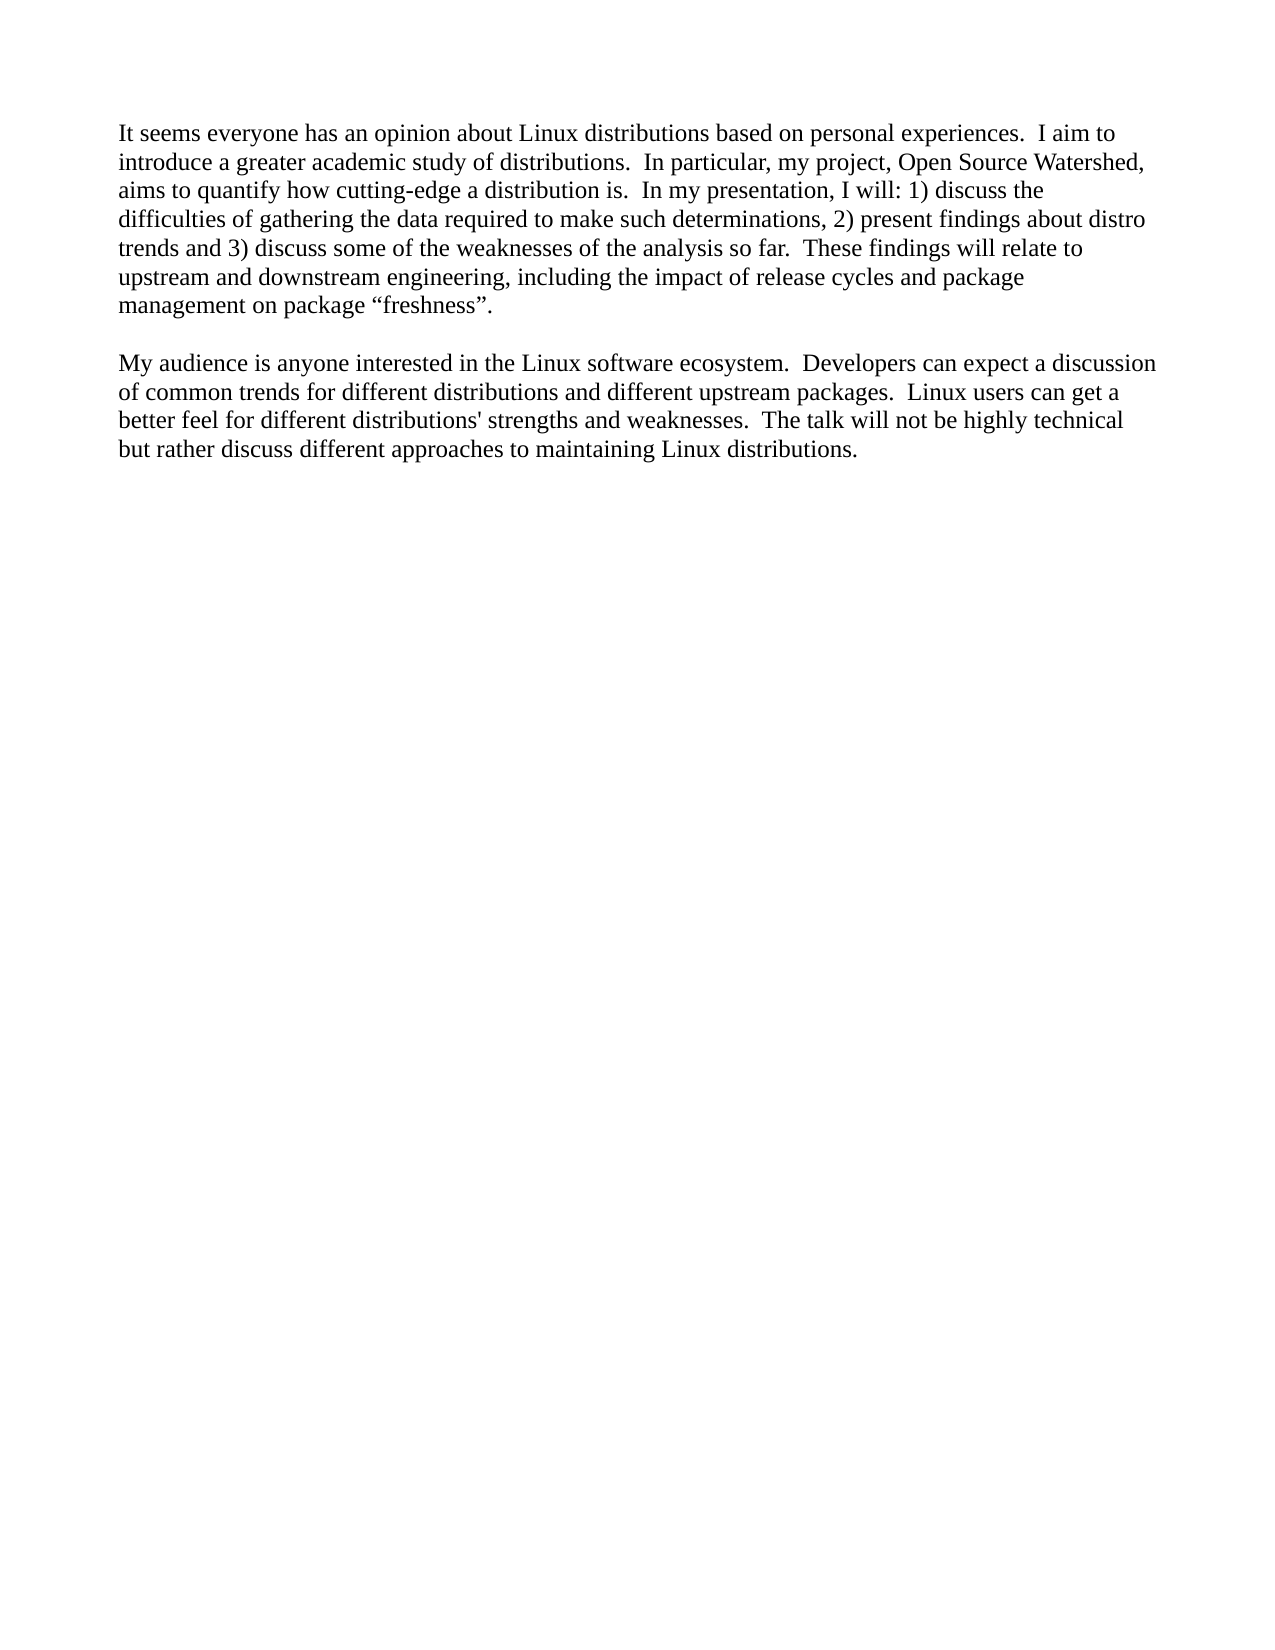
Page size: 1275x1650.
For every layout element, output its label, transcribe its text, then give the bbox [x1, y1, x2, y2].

text My audience is anyone interested in the Linux software ecosystem. Developers can expect a discussion of common trends for different distributions and different upstream packages. Linux users can get a better feel for different distributions' strengths and weaknesses. The talk will not be highly technical but rather discuss different approaches to maintaining Linux distributions. [118, 348, 1157, 463]
text It seems everyone has an opinion about Linux distributions based on personal experiences. I aim to introduce a greater academic study of distributions. In particular, my project, Open Source Watershed, aims to quantify how cutting-edge a distribution is. In my presentation, I will: 1) discuss the difficulties of gathering the data required to make such determinations, 2) present findings about distro trends and 3) discuss some of the weaknesses of the analysis so far. These findings will relate to upstream and downstream engineering, including the impact of release cycles and package management on package “freshness”. [118, 118, 1157, 319]
